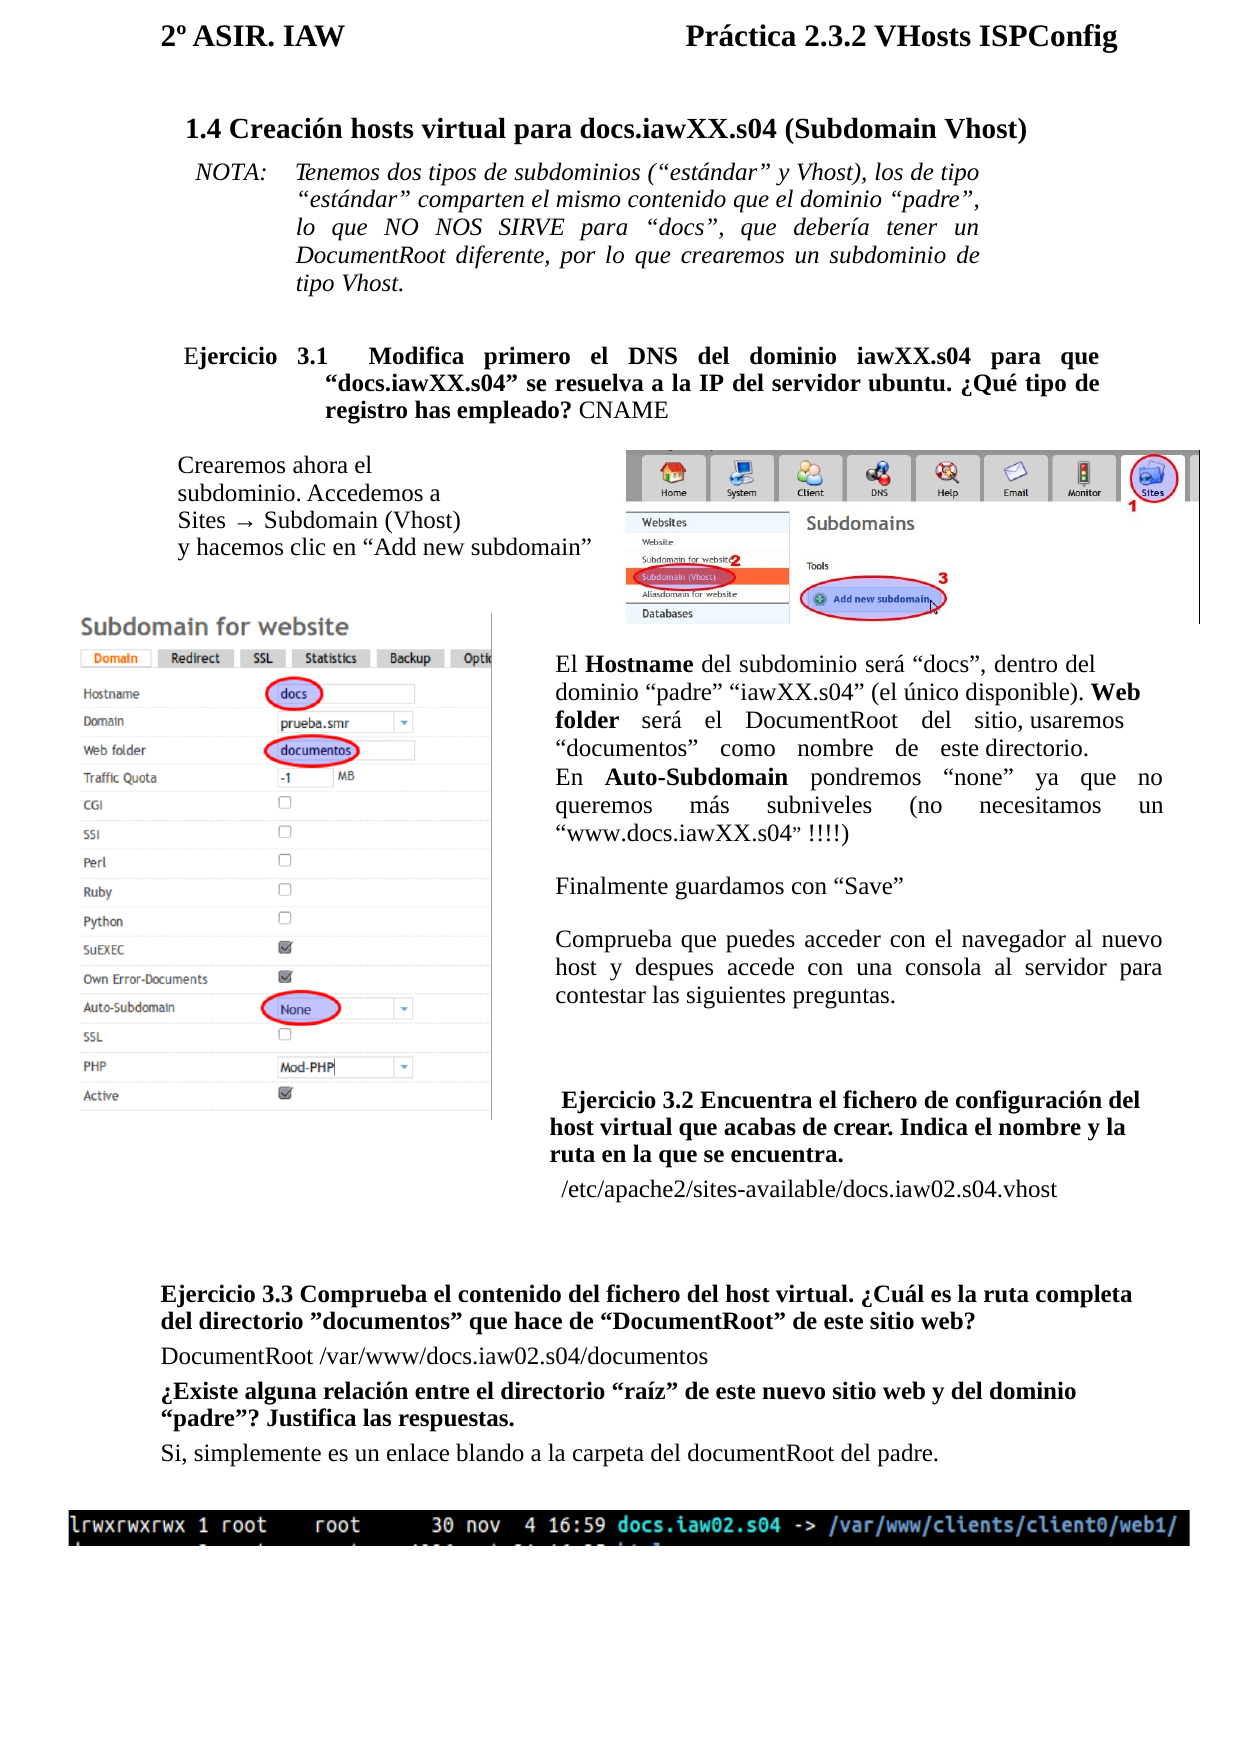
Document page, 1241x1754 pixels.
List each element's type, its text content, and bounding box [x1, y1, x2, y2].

text ¿Existe alguna relación entre el directorio “raíz” de este nuevo sitio web y del dominio “padre”? Justifica las respuestas. [160, 1378, 1163, 1432]
text En Auto-Subdomain pondremos “none” ya que no queremos más subniveles (no necesitamos un “www.docs.iawXX.s04” !!!!) [492, 762, 1163, 847]
picture [73, 613, 492, 1210]
text DocumentRoot /var/www/docs.iaw02.s04/documentos [160, 1343, 1163, 1370]
text Si, simplemente es un enlace blando a la carpeta del documentRoot del padre. [160, 1440, 1163, 1467]
text Ejercicio 3.2 Encuentra el fichero de configuración del host virtual que acabas de crear. Indica el nombre y la ruta en la que se encuentra. [492, 1087, 1163, 1168]
text El Hostname del subdominio será “docs”, dentro del dominio “padre” “iawXX.s04” (el único disponible). Web folder será el DocumentRoot del sitio, usaremos “documentos” como nombre de este directorio. [492, 649, 1163, 762]
text Finalmente guardamos con “Save” [492, 871, 1163, 900]
picture [68, 1510, 1190, 1546]
text Ejercicio 3.1 Modifica primero el DNS del dominio iawXX.s04 para que “docs.iawXX.s04” se resuelva a la IP del servidor ubuntu. ¿Qué tipo de registro has empleado? CNAME [183, 343, 1100, 424]
picture [623, 450, 1200, 624]
text /etc/apache2/sites-available/docs.iaw02.s04.vhost [492, 1176, 1163, 1203]
text y hacemos clic en “Add new subdomain” [177, 533, 623, 561]
text Crearemos ahora el subdominio. Accedemos a [177, 452, 459, 506]
text Comprueba que puedes acceder con el navegador al nuevo host y despues accede con una consola al servidor para contestar las siguientes preguntas. [492, 924, 1163, 1009]
text 1.4 Creación hosts virtual para docs.iawXX.s04 (Subdomain Vhost) [185, 112, 1163, 145]
text Sites → Subdomain (Vhost) [177, 506, 623, 533]
text Ejercicio 3.3 Comprueba el contenido del fichero del host virtual. ¿Cuál es la ruta completa del directorio ”documentos” que hace de “DocumentRoot” de este sitio web? [160, 1281, 1163, 1335]
text NOTA: Tenemos dos tipos de subdominios (“estándar” y Vhost), los de tipo “estándar” comparten el mismo contenido que el dominio “padre”, lo que NO NOS SIRVE para “docs”, que debería tener un DocumentRoot diferente, por lo que crearemos un subdominio de tipo Vhost. [195, 157, 980, 297]
